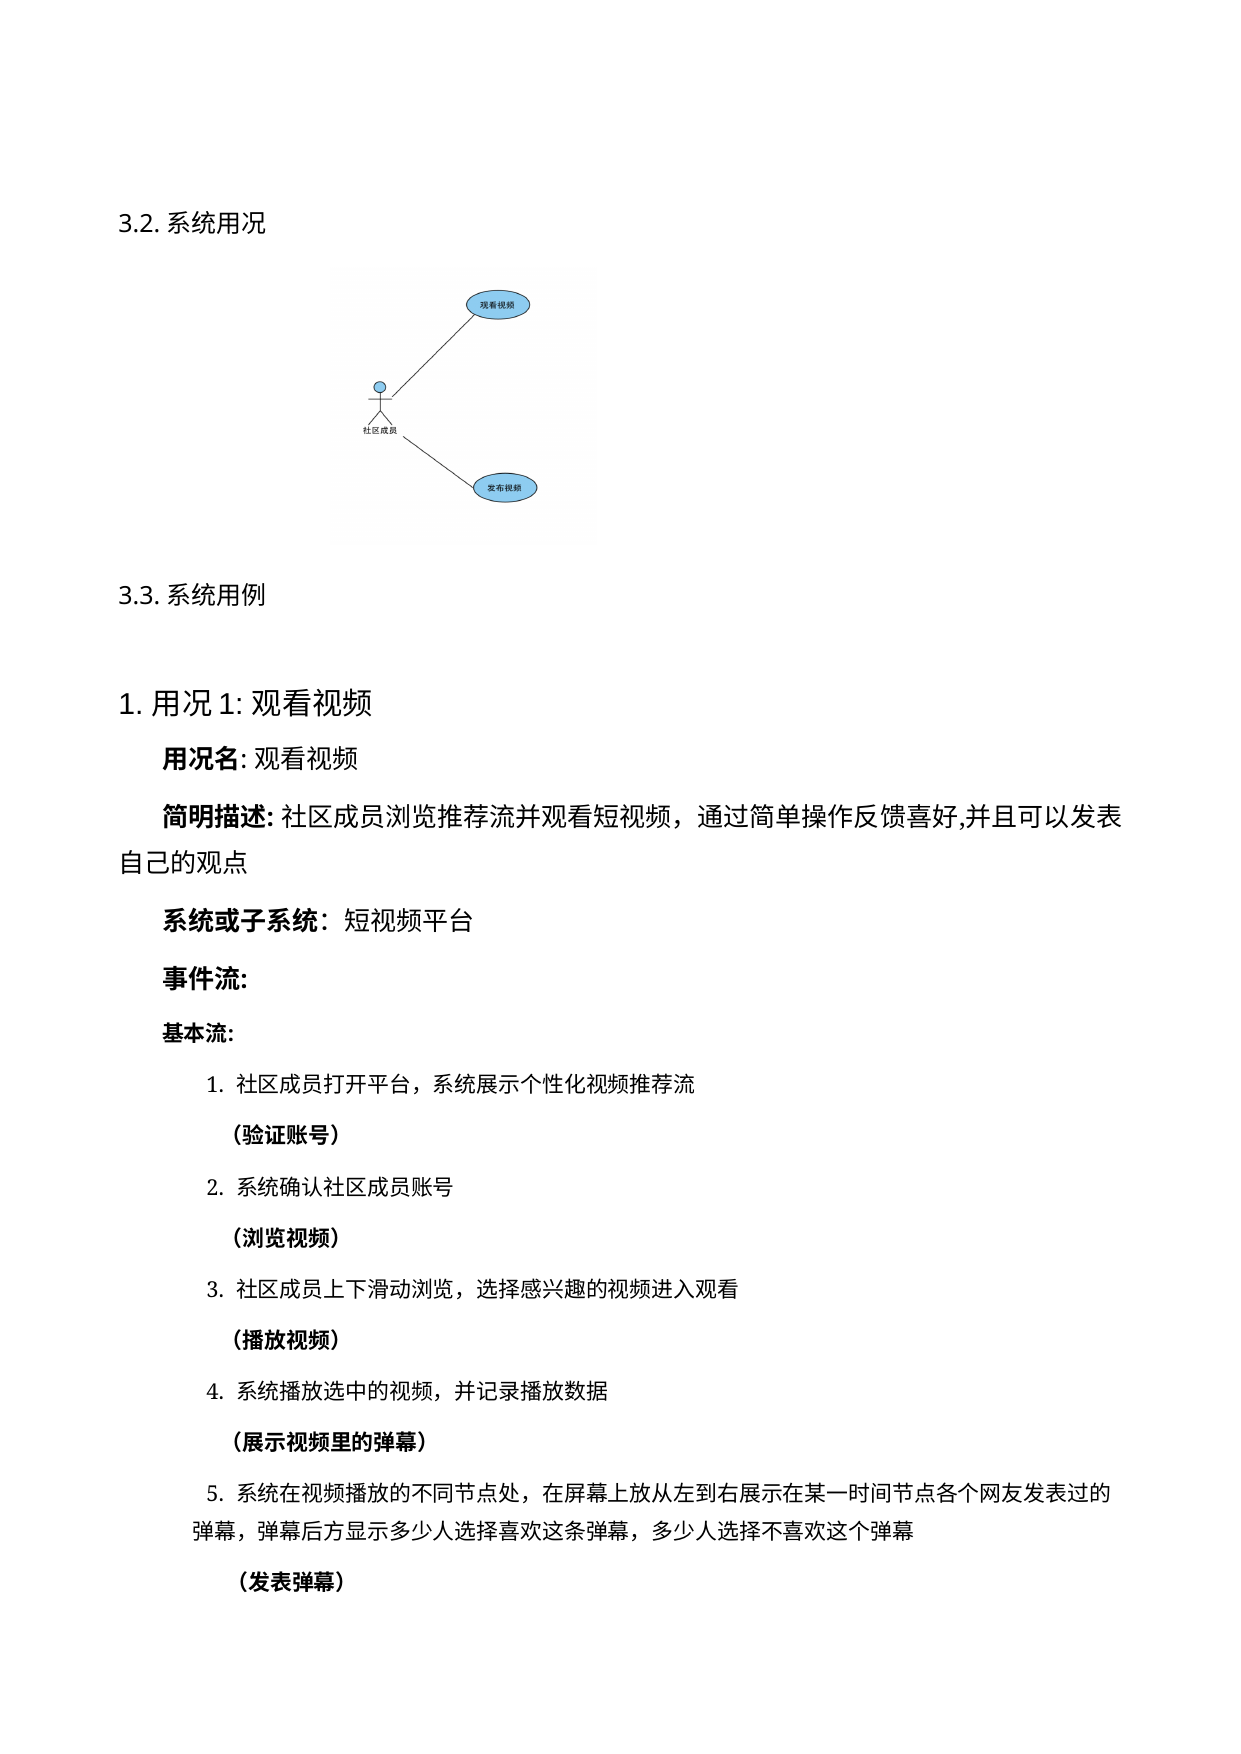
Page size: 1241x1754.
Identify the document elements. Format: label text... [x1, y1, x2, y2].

list （发表弹幕） [162, 1565, 1122, 1596]
list 社区成员打开平台，系统展示个性化视频推荐流 [162, 1067, 1122, 1099]
subtitle 用况1: 观看视频 [118, 679, 1122, 723]
list 社区成员上下滑动浏览，选择感兴趣的视频进入观看 [162, 1272, 1122, 1303]
text 用况名: 观看视频 [118, 738, 1122, 776]
text 事件流: [118, 958, 1122, 996]
picture [329, 267, 598, 545]
list （浏览视频） [162, 1221, 1122, 1252]
subtitle 系统用况 [118, 204, 1122, 240]
list （展示视频里的弹幕） [162, 1425, 1122, 1457]
list 系统在视频播放的不同节点处，在屏幕上放从左到右展示在某一时间节点各个网友发表过的弹幕，弹幕后方显示多少人选择喜欢这条弹幕，多少人选择不喜欢这个弹幕 [162, 1476, 1122, 1546]
list （验证账号） [162, 1118, 1122, 1150]
subtitle 系统用例 [118, 263, 1122, 612]
list 系统确认社区成员账号 [162, 1169, 1122, 1201]
list （播放视频） [162, 1323, 1122, 1354]
text 简明描述: 社区成员浏览推荐流并观看短视频，通过简单操作反馈喜好,并且可以发表自己的观点 [118, 796, 1122, 879]
list 系统播放选中的视频，并记录播放数据 [162, 1374, 1122, 1406]
text 基本流: [118, 1016, 1122, 1048]
text 系统或子系统：短视频平台 [118, 900, 1122, 938]
